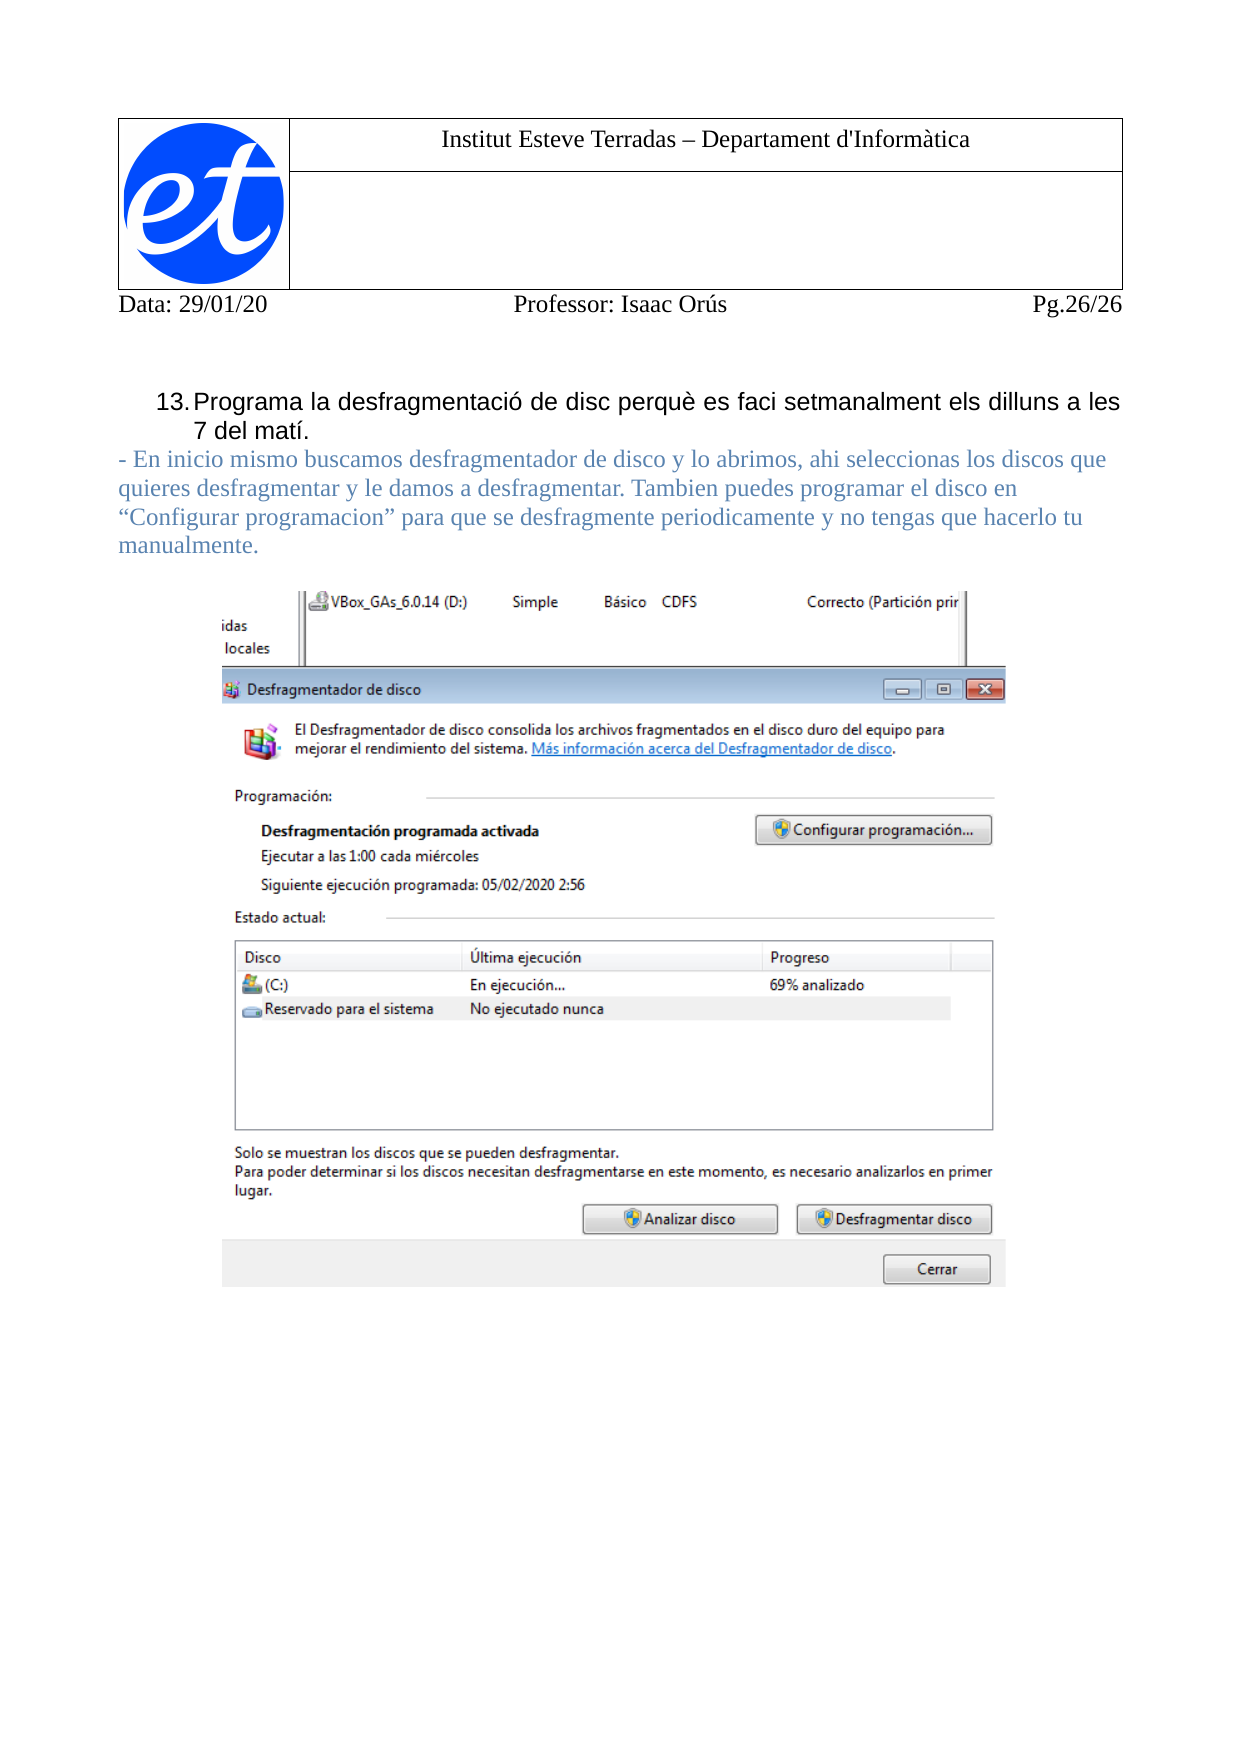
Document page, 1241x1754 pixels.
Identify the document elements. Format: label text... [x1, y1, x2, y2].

picture [222, 591, 1006, 1287]
text - En inicio mismo buscamos desfragmentador de disco y lo abrimos, ahi seleccionas los discos que quieres desfragmentar y le damos a desfragmentar. Tambien puedes programar el disco en “Configurar programacion” para que se desfragmente periodicamente y no tengas que hacerlo tu manualmente. [118, 444, 1122, 559]
picture [123, 123, 284, 284]
list Programa la desfragmentació de disc perquè es faci setmanalment els dilluns a les 7 del matí. [156, 387, 1122, 444]
